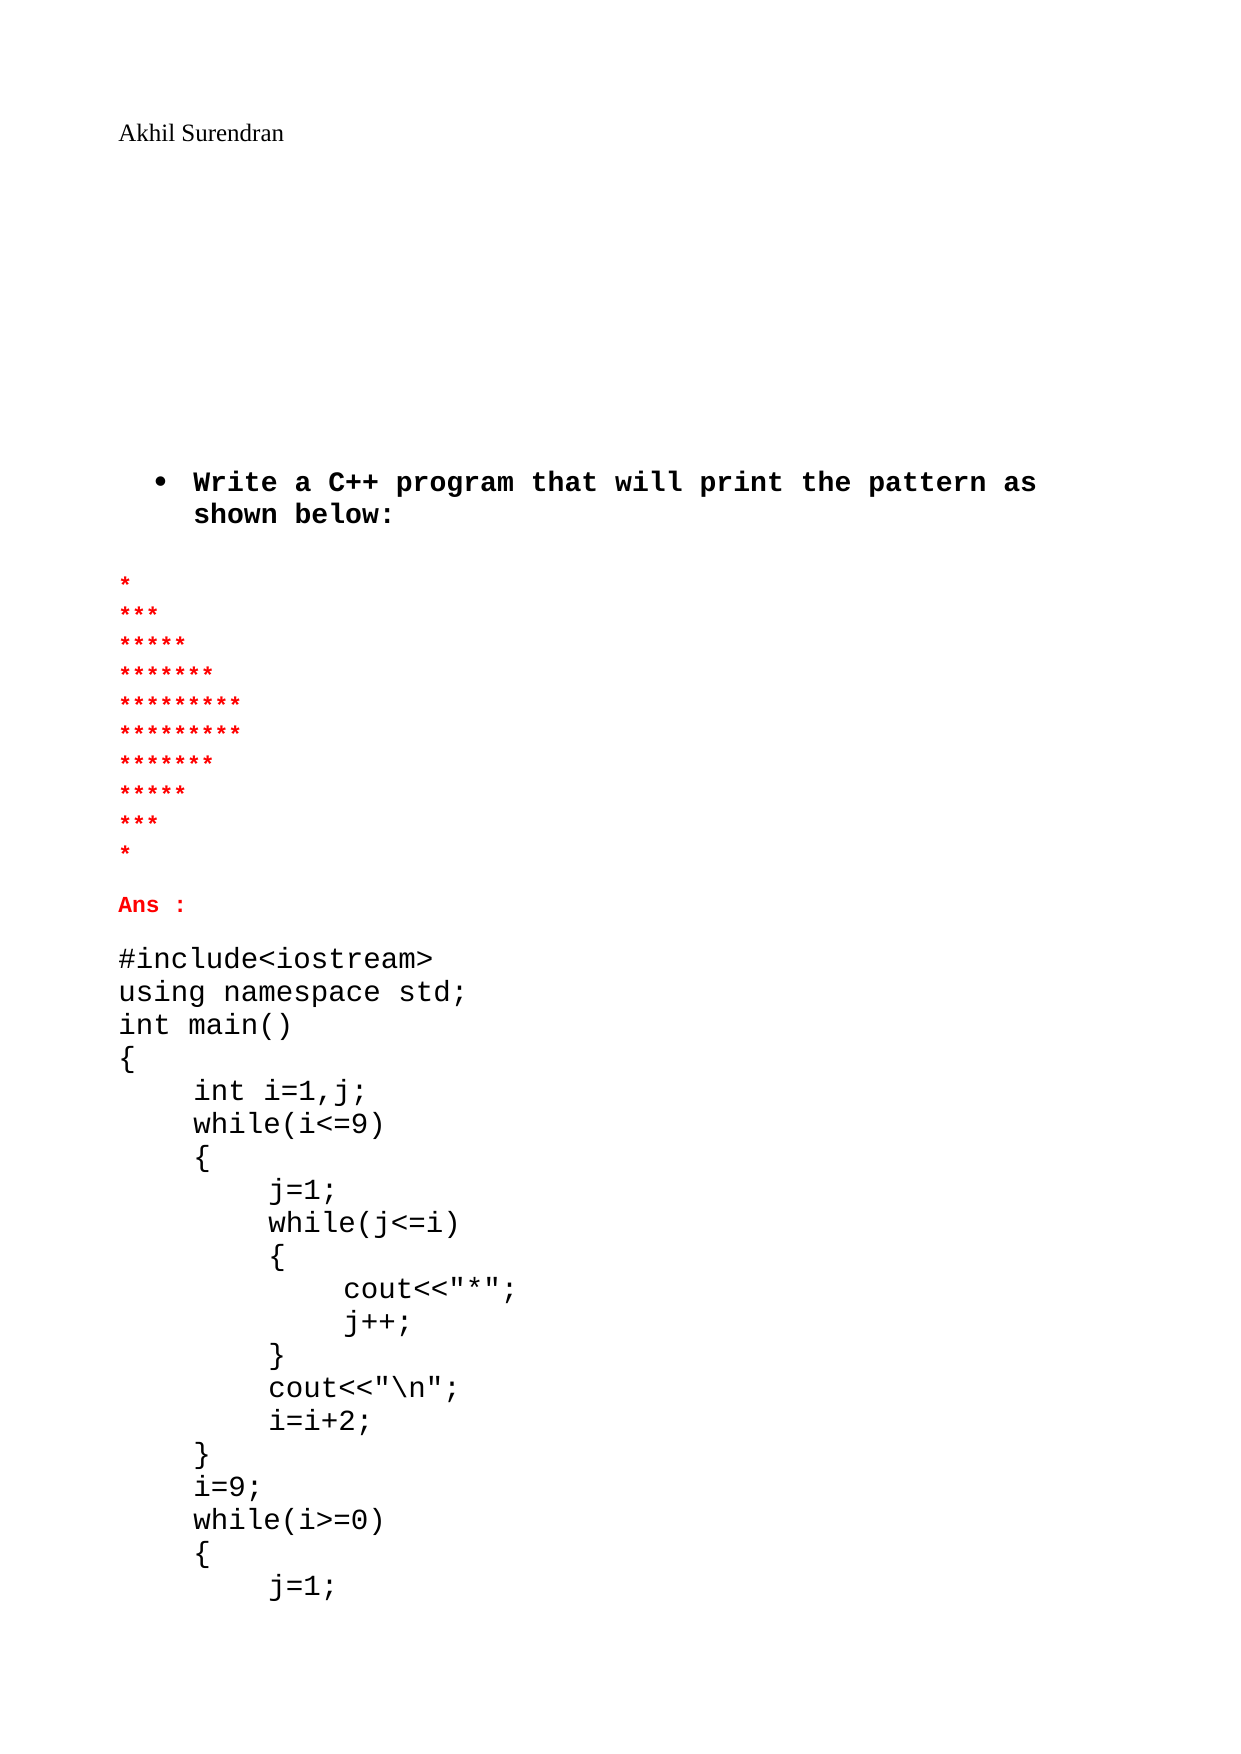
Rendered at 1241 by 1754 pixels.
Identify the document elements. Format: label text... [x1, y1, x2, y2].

text { [118, 1538, 1122, 1572]
text j=1; [118, 1572, 1122, 1604]
text * *** ***** ******* ********* ********* ******* ***** *** * [118, 543, 1122, 869]
list Write a C++ program that will print the pattern as shown below: [156, 468, 1122, 532]
text int i=1,j; [118, 1076, 1122, 1109]
text cout<<"*"; [118, 1274, 1122, 1307]
text } [118, 1439, 1122, 1472]
text } [118, 1340, 1122, 1373]
text int main() [118, 1010, 1122, 1043]
text { [118, 1241, 1122, 1274]
text while(j<=i) [118, 1208, 1122, 1241]
text while(i>=0) [118, 1506, 1122, 1538]
text j++; [118, 1307, 1122, 1340]
text j=1; [118, 1175, 1122, 1208]
text cout<<"\n"; [118, 1373, 1122, 1406]
text i=i+2; [118, 1406, 1122, 1439]
text { [118, 1043, 1122, 1076]
text while(i<=9) [118, 1109, 1122, 1142]
text #include<iostream> [118, 944, 1122, 977]
text Ans : [118, 893, 1122, 919]
text i=9; [118, 1472, 1122, 1506]
text using namespace std; [118, 977, 1122, 1010]
text { [118, 1142, 1122, 1175]
